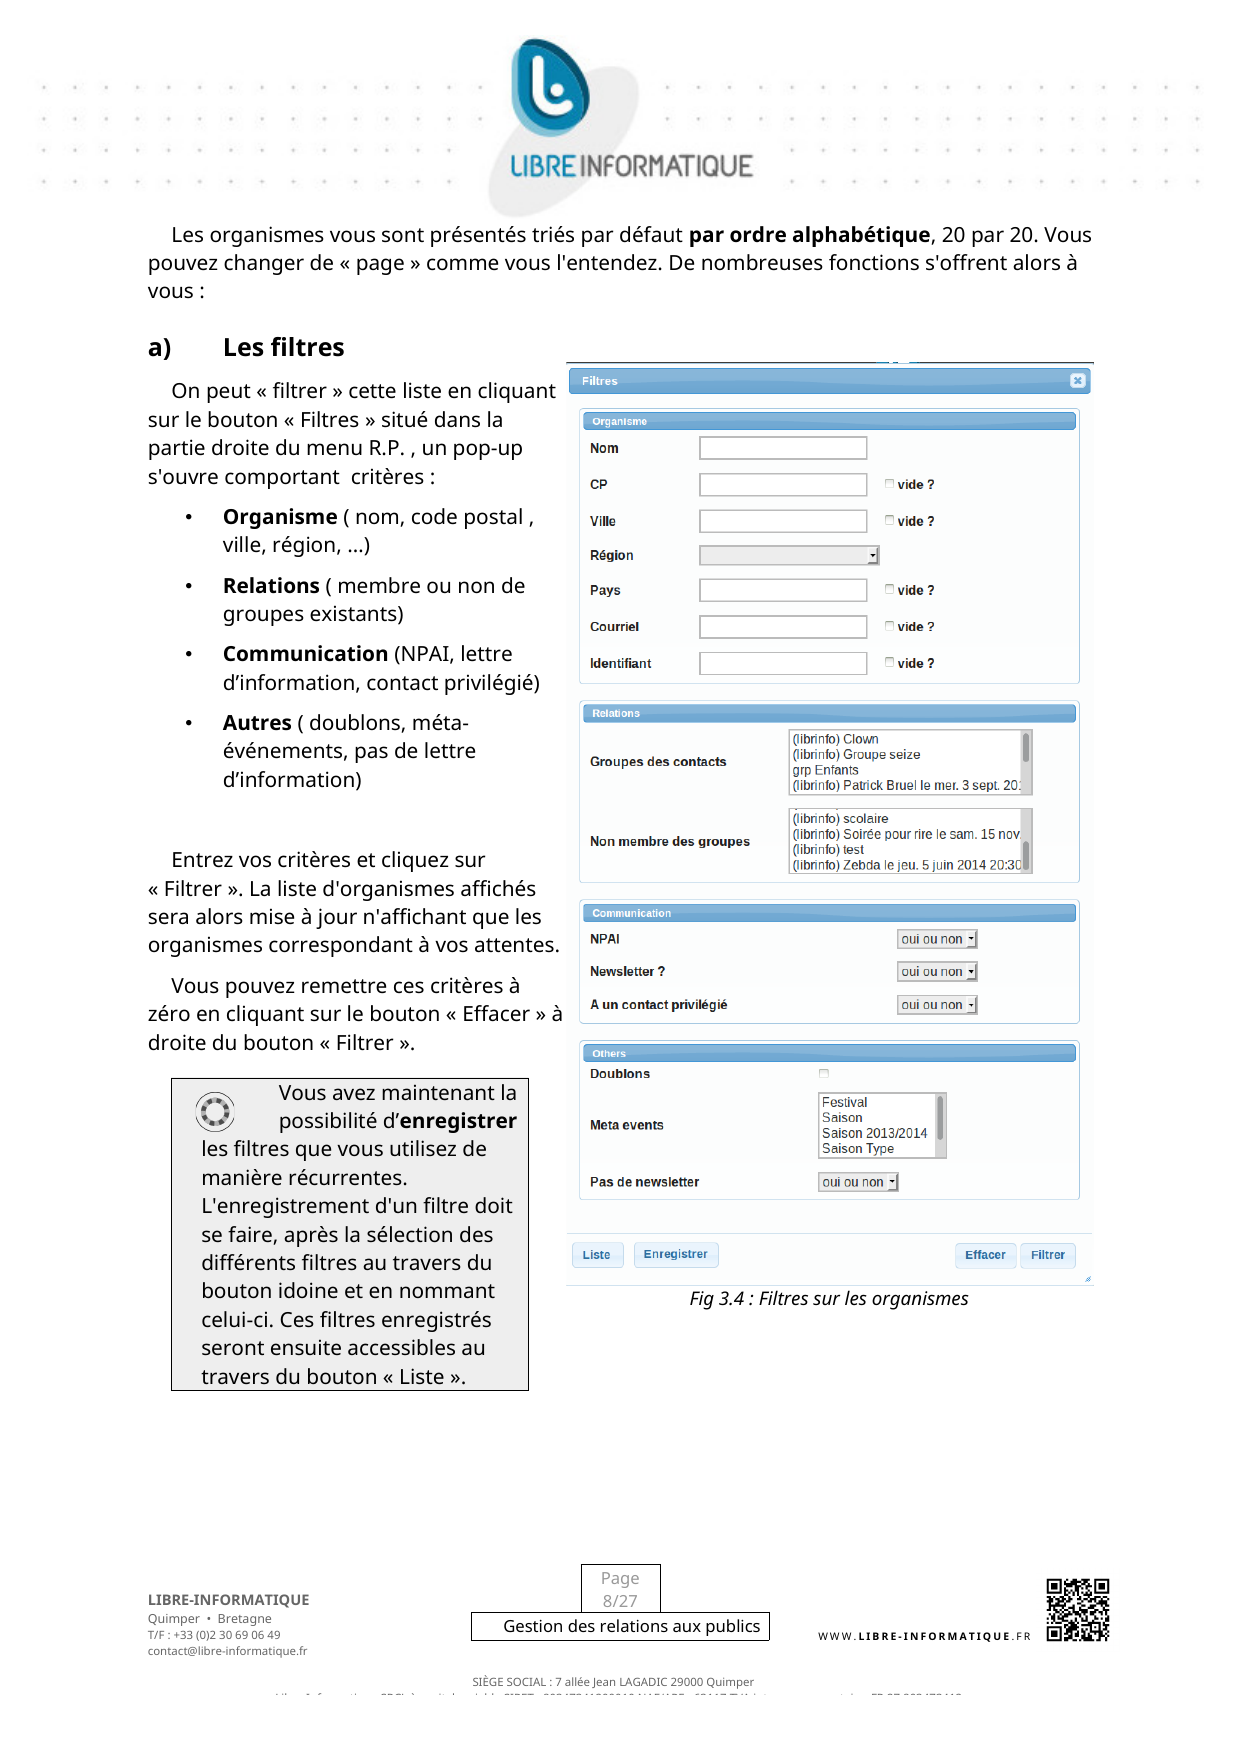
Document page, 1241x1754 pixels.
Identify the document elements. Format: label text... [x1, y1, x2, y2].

list Autres ( doublons, méta-événements, pas de lettre d’information) [185, 708, 566, 793]
picture [195, 1092, 235, 1132]
list Communication (NPAI, lettre d’information, contact privilégié) [185, 639, 566, 696]
text Vous pouvez remettre ces critères à zéro en cliquant sur le bouton « Effacer » à droite du bouton « Filtrer ». [148, 971, 566, 1056]
list Organisme ( nom, code postal , ville, région, …) [185, 502, 566, 559]
picture [27, 35, 1213, 220]
picture [566, 362, 1094, 1286]
text On peut « filtrer » cette liste en cliquant sur le bouton « Filtres » situé dans la partie droite du menu R.P. , un pop-up s'ouvre comportant critères : [148, 377, 566, 490]
subtitle Les filtres [148, 330, 1094, 364]
list Relations ( membre ou non de groupes existants) [185, 571, 566, 628]
text Vous avez maintenant la possibilité d’enregistrer les filtres que vous utilisez de manière récurrentes. L'enregistrement d'un filtre doit se faire, après la sélection des différents filtres au travers du bouton idoine et en nommant celui-ci. Ces filtres enregistrés seront ensuite accessibles au travers du bouton « Liste ». [201, 1079, 528, 1390]
text Les organismes vous sont présentés triés par défaut par ordre alphabétique, 20 par 20. Vous pouvez changer de « page » comme vous l'entendez. De nombreuses fonctions s'offrent alors à vous : [148, 220, 1093, 305]
picture [1036, 1568, 1120, 1652]
text Entrez vos critères et cliquez sur « Filtrer ». La liste d'organismes affichés sera alors mise à jour n'affichant que les organismes correspondant à vos attentes. [148, 845, 566, 959]
text Fig 3.4 : Filtres sur les organismes [566, 1286, 1094, 1311]
